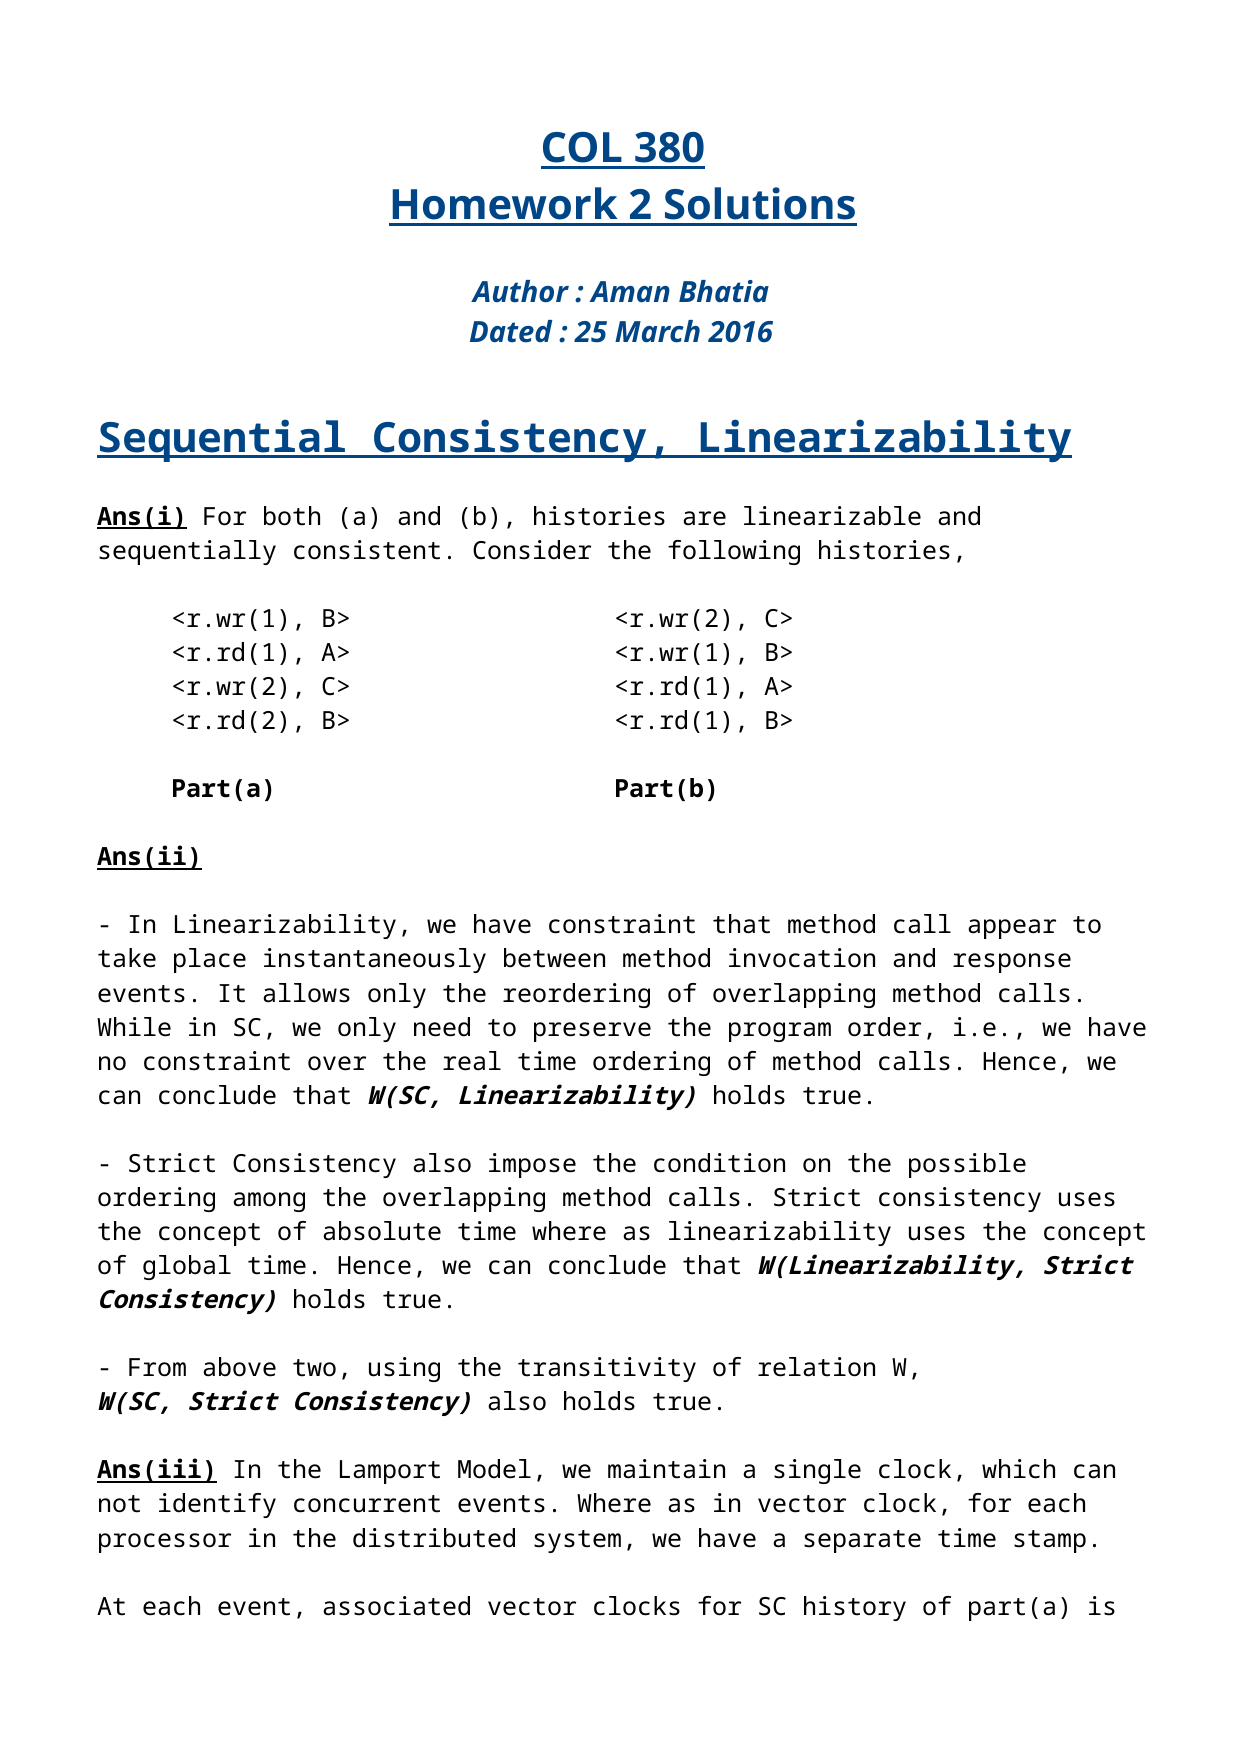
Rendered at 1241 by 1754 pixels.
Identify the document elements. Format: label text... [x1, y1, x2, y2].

text Author : Aman Bhatia [97, 271, 1148, 311]
text - In Linearizability, we have constraint that method call appear to take place instantaneously between method invocation and response events. It allows only the reordering of overlapping method calls. While in SC, we only need to preserve the program order, i.e., we have no constraint over the real time ordering of method calls. Hence, we can conclude that W(SC, Linearizability) holds true. [97, 907, 1148, 1111]
text At each event, associated vector clocks for SC history of part(a) is [97, 1588, 1148, 1622]
text Dated : 25 March 2016 [97, 311, 1148, 351]
text Part(a) Part(b) [97, 771, 1148, 805]
text <r.wr(1), B> <r.wr(2), C> [97, 601, 1148, 634]
text - From above two, using the transitivity of relation W, [97, 1350, 1148, 1384]
text <r.rd(1), A> <r.wr(1), B> [97, 634, 1148, 669]
text Homework 2 Solutions [97, 175, 1148, 232]
text Sequential Consistency, Linearizability [97, 407, 1148, 464]
text <r.wr(2), C> <r.rd(1), A> [97, 669, 1148, 703]
text Ans(iii) In the Lamport Model, we maintain a single clock, which can not identify concurrent events. Where as in vector clock, for each processor in the distributed system, we have a separate time stamp. [97, 1452, 1148, 1554]
text <r.rd(2), B> <r.rd(1), B> [97, 703, 1148, 737]
text COL 380 [97, 118, 1148, 175]
text W(SC, Strict Consistency) also holds true. [97, 1384, 1148, 1418]
text Ans(ii) [97, 839, 1148, 873]
text - Strict Consistency also impose the condition on the possible ordering among the overlapping method calls. Strict consistency uses the concept of absolute time where as linearizability uses the concept of global time. Hence, we can conclude that W(Linearizability, Strict Consistency) holds true. [97, 1146, 1148, 1316]
text Ans(i) For both (a) and (b), histories are linearizable and sequentially consistent. Consider the following histories, [97, 498, 1148, 566]
